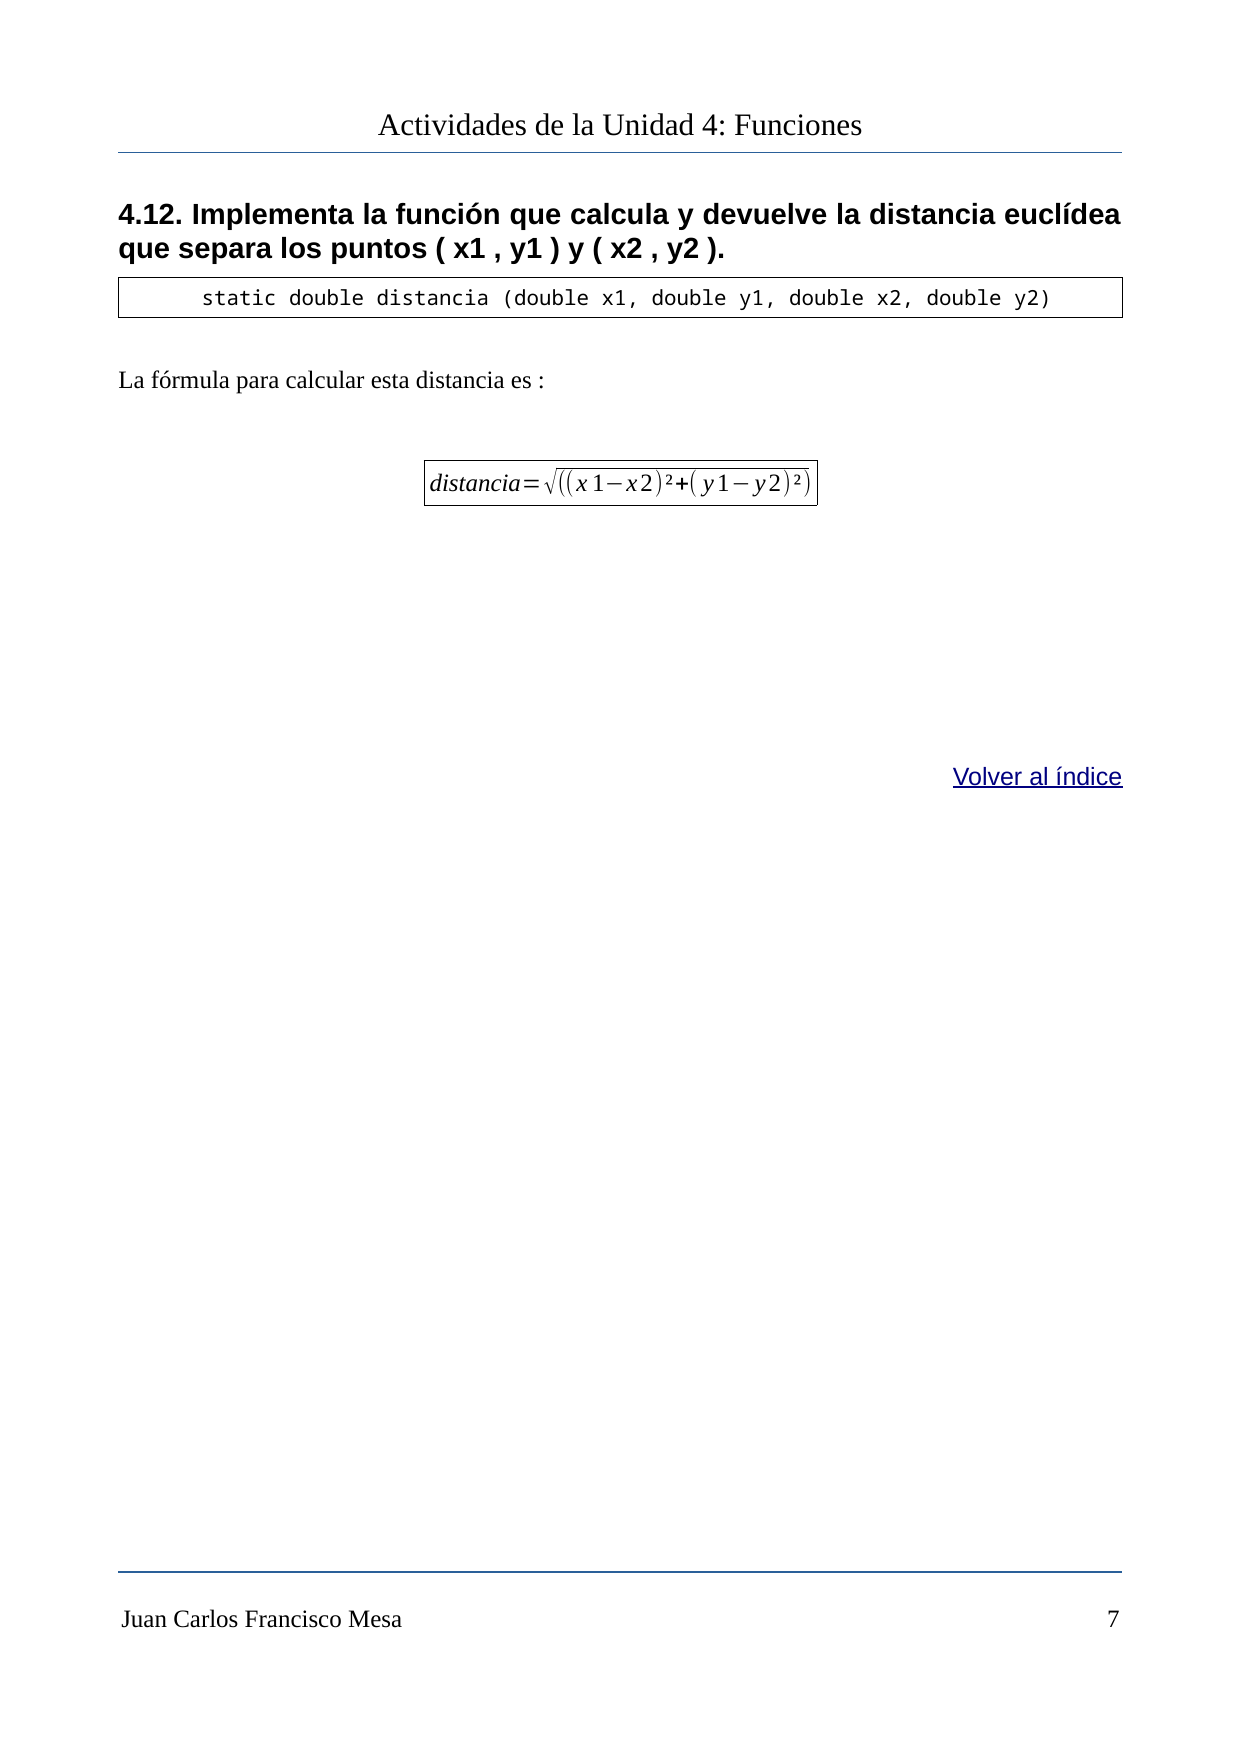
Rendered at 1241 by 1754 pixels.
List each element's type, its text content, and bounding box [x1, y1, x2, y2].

subtitle 4.12. Implementa la función que calcula y devuelve la distancia euclídea que separa los puntos ( x1 , y1 ) y ( x2 , y2 ). [118, 197, 1122, 264]
text static double distancia (double x1, double y1, double x2, double y2) [119, 278, 1122, 317]
text La fórmula para calcular esta distancia es : [118, 365, 1122, 394]
text Volver al índice [118, 762, 1122, 790]
